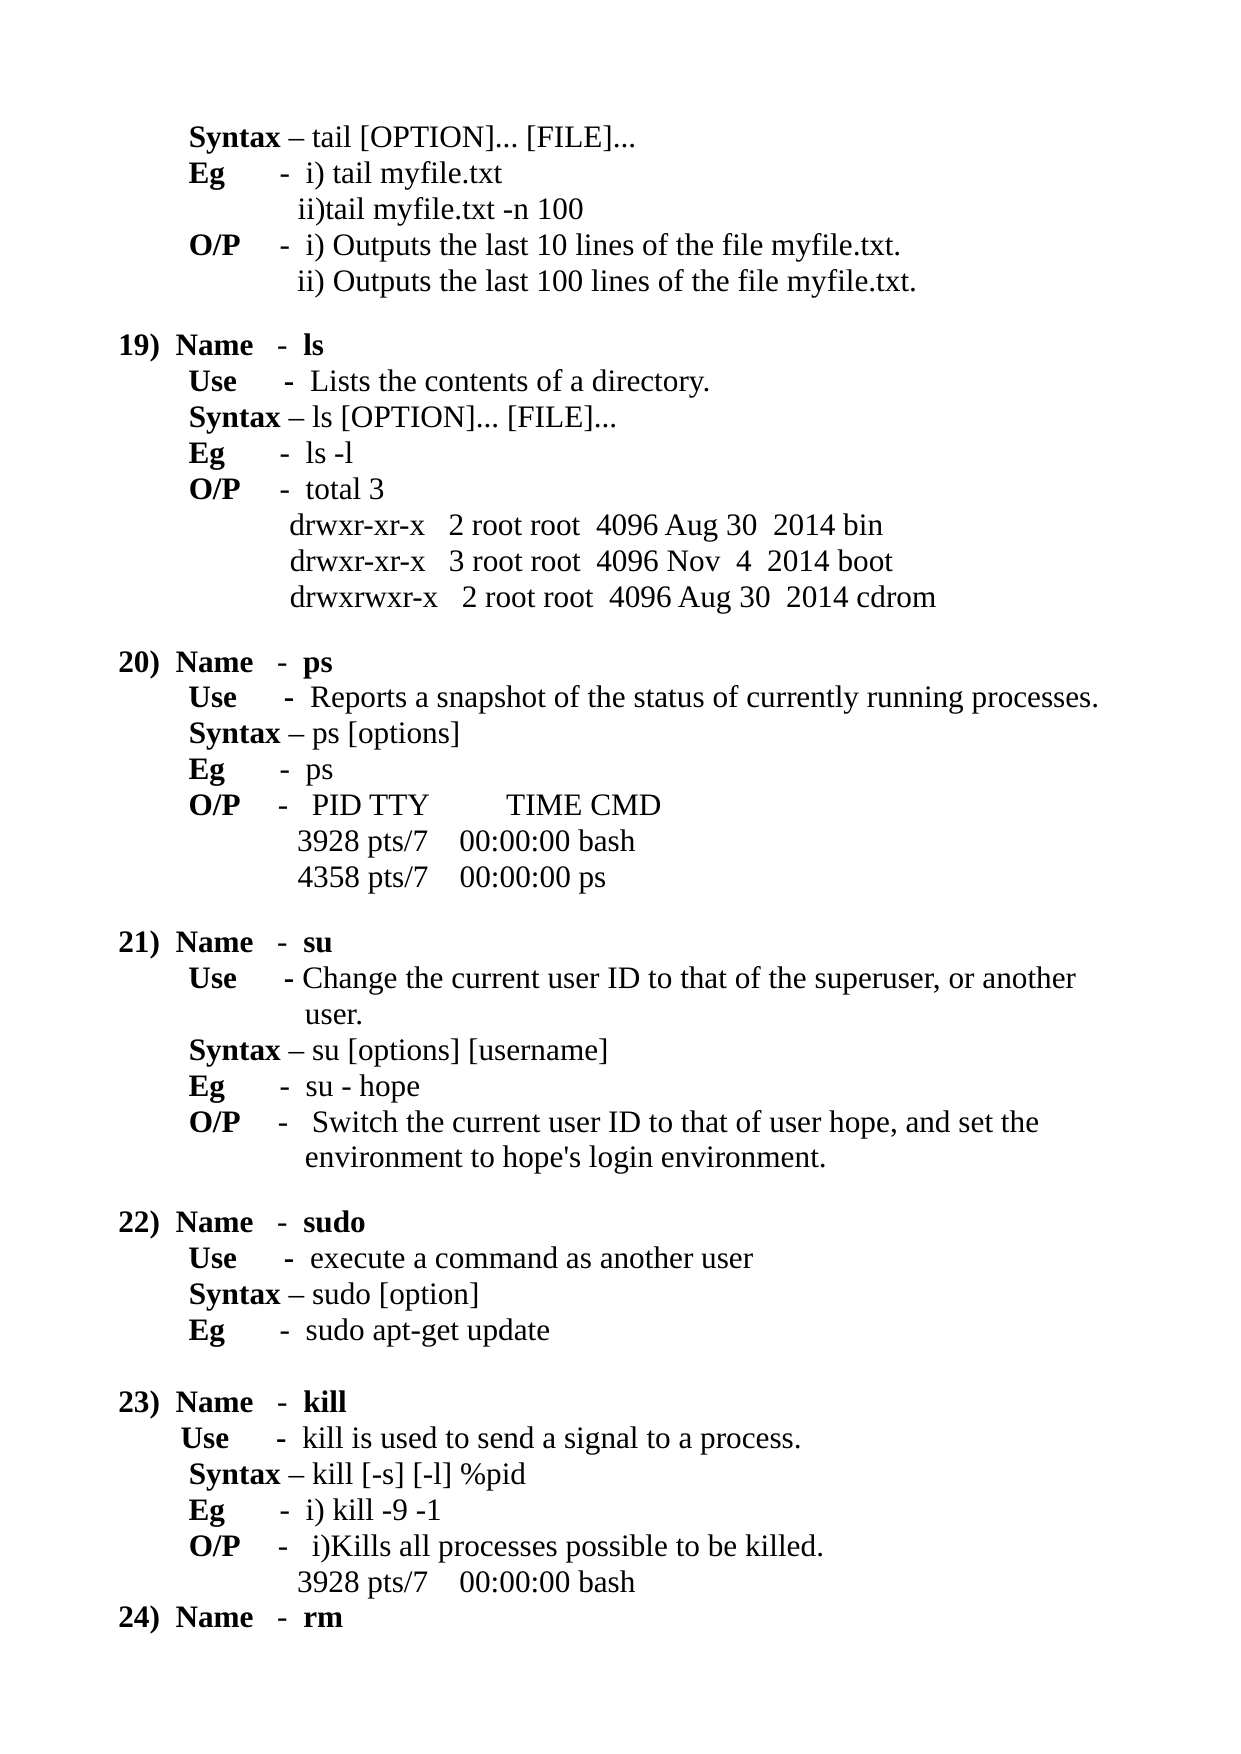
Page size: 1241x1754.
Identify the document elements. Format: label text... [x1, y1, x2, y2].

text 4358 pts/7 00:00:00 ps [118, 858, 1122, 894]
text 19) Name - ls [118, 327, 1122, 362]
text ii)tail myfile.txt -n 100 [118, 190, 1122, 226]
text Use - Lists the contents of a directory. [118, 362, 1122, 398]
text Syntax – sudo [option] [118, 1275, 1122, 1311]
text 3928 pts/7 00:00:00 bash [118, 1563, 1122, 1599]
text Use - Reports a snapshot of the status of currently running processes. [118, 679, 1122, 715]
text O/P - PID TTY TIME CMD [118, 787, 1122, 822]
text Syntax – ls [OPTION]... [FILE]... [118, 398, 1122, 434]
text Syntax – tail [OPTION]... [FILE]... [118, 118, 1122, 154]
text Use - Change the current user ID to that of the superuser, or another user. [118, 959, 1122, 1031]
text O/P - Switch the current user ID to that of user hope, and set the environment to hope's login environment. [118, 1103, 1122, 1175]
text Eg - i) tail myfile.txt [118, 154, 1122, 190]
text O/P - i) Outputs the last 10 lines of the file myfile.txt. [118, 226, 1122, 262]
text Eg - sudo apt-get update [118, 1311, 1122, 1347]
text Syntax – ps [options] [118, 715, 1122, 751]
text Syntax – su [options] [username] [118, 1031, 1122, 1067]
text 23) Name - kill [118, 1383, 1122, 1419]
text Use - execute a command as another user [118, 1239, 1122, 1275]
text drwxrwxr-x 2 root root 4096 Aug 30 2014 cdrom [118, 578, 1122, 614]
text 3928 pts/7 00:00:00 bash [118, 822, 1122, 858]
text ii) Outputs the last 100 lines of the file myfile.txt. [118, 262, 1122, 298]
text 24) Name - rm [118, 1599, 1122, 1635]
text Eg - i) kill -9 -1 [118, 1491, 1122, 1527]
text Eg - ps [118, 751, 1122, 787]
text drwxr-xr-x 3 root root 4096 Nov 4 2014 boot [118, 542, 1122, 578]
text Use - kill is used to send a signal to a process. [118, 1419, 1122, 1455]
text 20) Name - ps [118, 643, 1122, 679]
text Syntax – kill [-s] [-l] %pid [118, 1455, 1122, 1491]
text Eg - su - hope [118, 1067, 1122, 1103]
text Eg - ls -l [118, 434, 1122, 470]
text O/P - i)Kills all processes possible to be killed. [118, 1527, 1122, 1563]
text 21) Name - su [118, 923, 1122, 959]
text drwxr-xr-x 2 root root 4096 Aug 30 2014 bin [118, 506, 1122, 542]
text 22) Name - sudo [118, 1203, 1122, 1239]
text O/P - total 3 [118, 470, 1122, 506]
